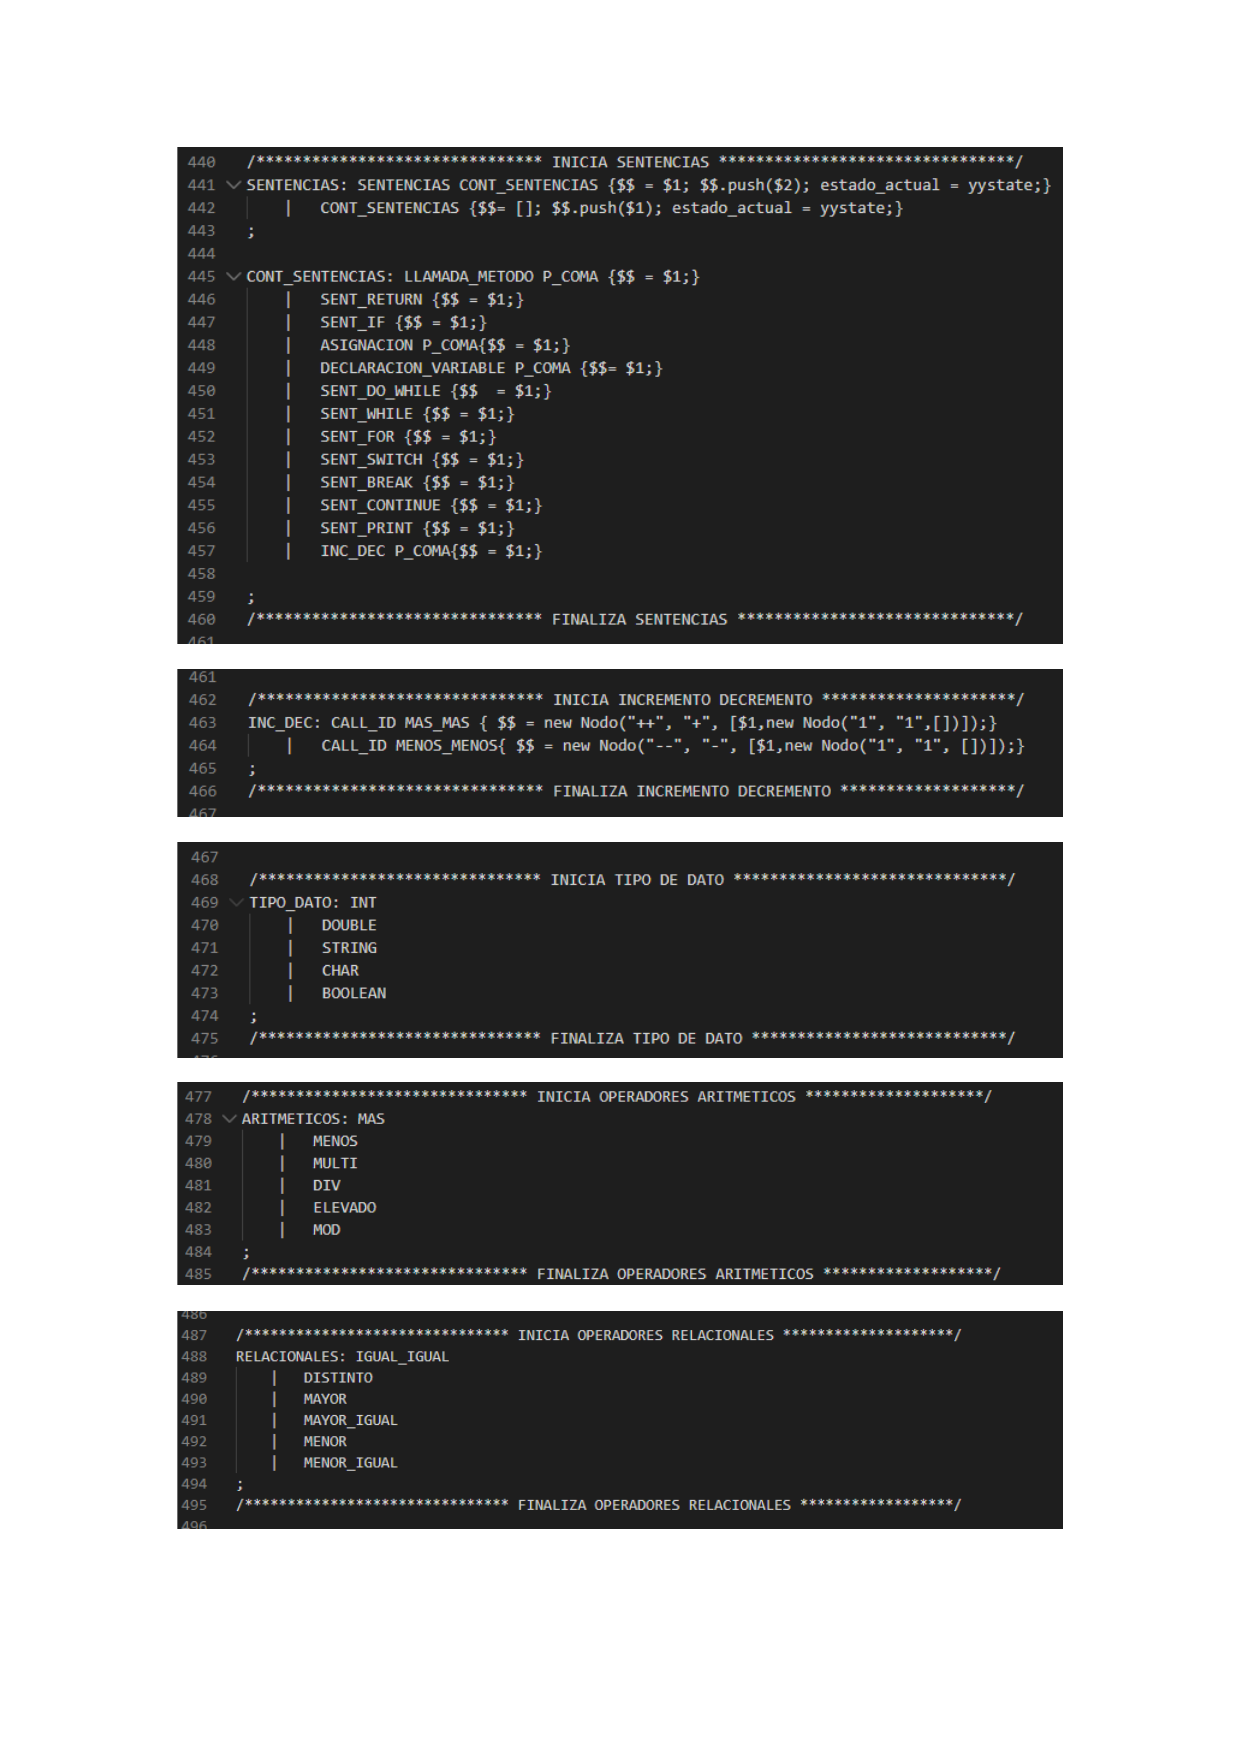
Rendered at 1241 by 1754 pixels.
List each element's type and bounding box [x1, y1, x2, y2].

picture [177, 1311, 1063, 1529]
picture [177, 842, 1063, 1058]
picture [177, 669, 1063, 817]
picture [177, 1082, 1063, 1285]
picture [177, 147, 1063, 644]
